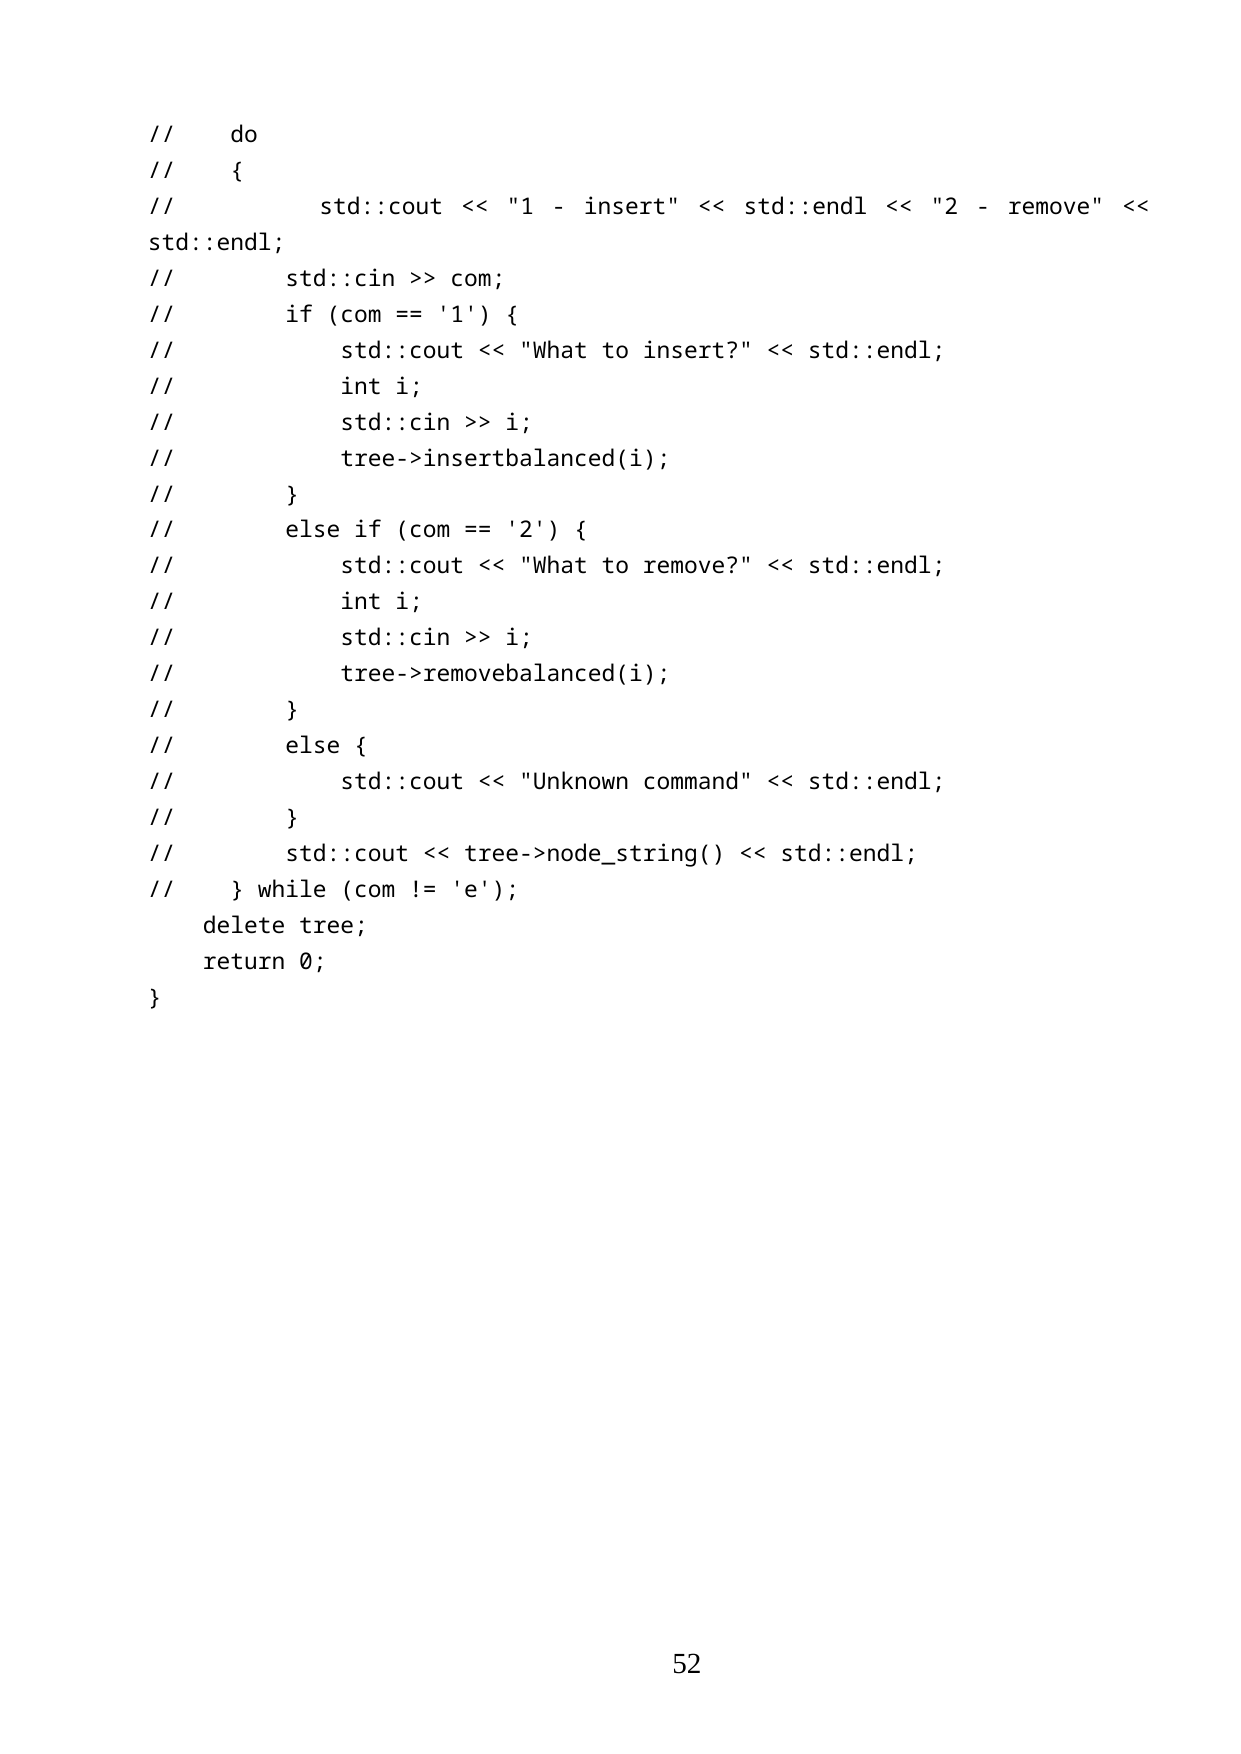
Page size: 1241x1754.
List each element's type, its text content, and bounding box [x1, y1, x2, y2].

text // std::cin >> i; [148, 406, 1152, 437]
text // std::cout << "Unknown command" << std::endl; [148, 765, 1152, 796]
text // std::cout << "What to insert?" << std::endl; [148, 334, 1152, 365]
text // { [148, 154, 1152, 185]
text // } [148, 693, 1152, 724]
text // std::cin >> com; [148, 262, 1152, 293]
text delete tree; [148, 909, 1152, 940]
text // std::cout << tree->node_string() << std::endl; [148, 837, 1152, 868]
text // int i; [148, 370, 1152, 401]
text // else if (com == '2') { [148, 513, 1152, 545]
text // std::cin >> i; [148, 621, 1152, 652]
text // tree->insertbalanced(i); [148, 442, 1152, 473]
text // } [148, 801, 1152, 832]
text // } while (com != 'e'); [148, 873, 1152, 904]
text return 0; [148, 945, 1152, 976]
text // tree->removebalanced(i); [148, 657, 1152, 688]
text // if (com == '1') { [148, 298, 1152, 329]
text // std::cout << "1 - insert" << std::endl << "2 - remove" << std::endl; [148, 190, 1152, 257]
text } [148, 981, 1152, 1012]
text // } [148, 477, 1152, 509]
text // do [148, 118, 1152, 149]
text // else { [148, 729, 1152, 760]
text // int i; [148, 585, 1152, 617]
text // std::cout << "What to remove?" << std::endl; [148, 549, 1152, 581]
